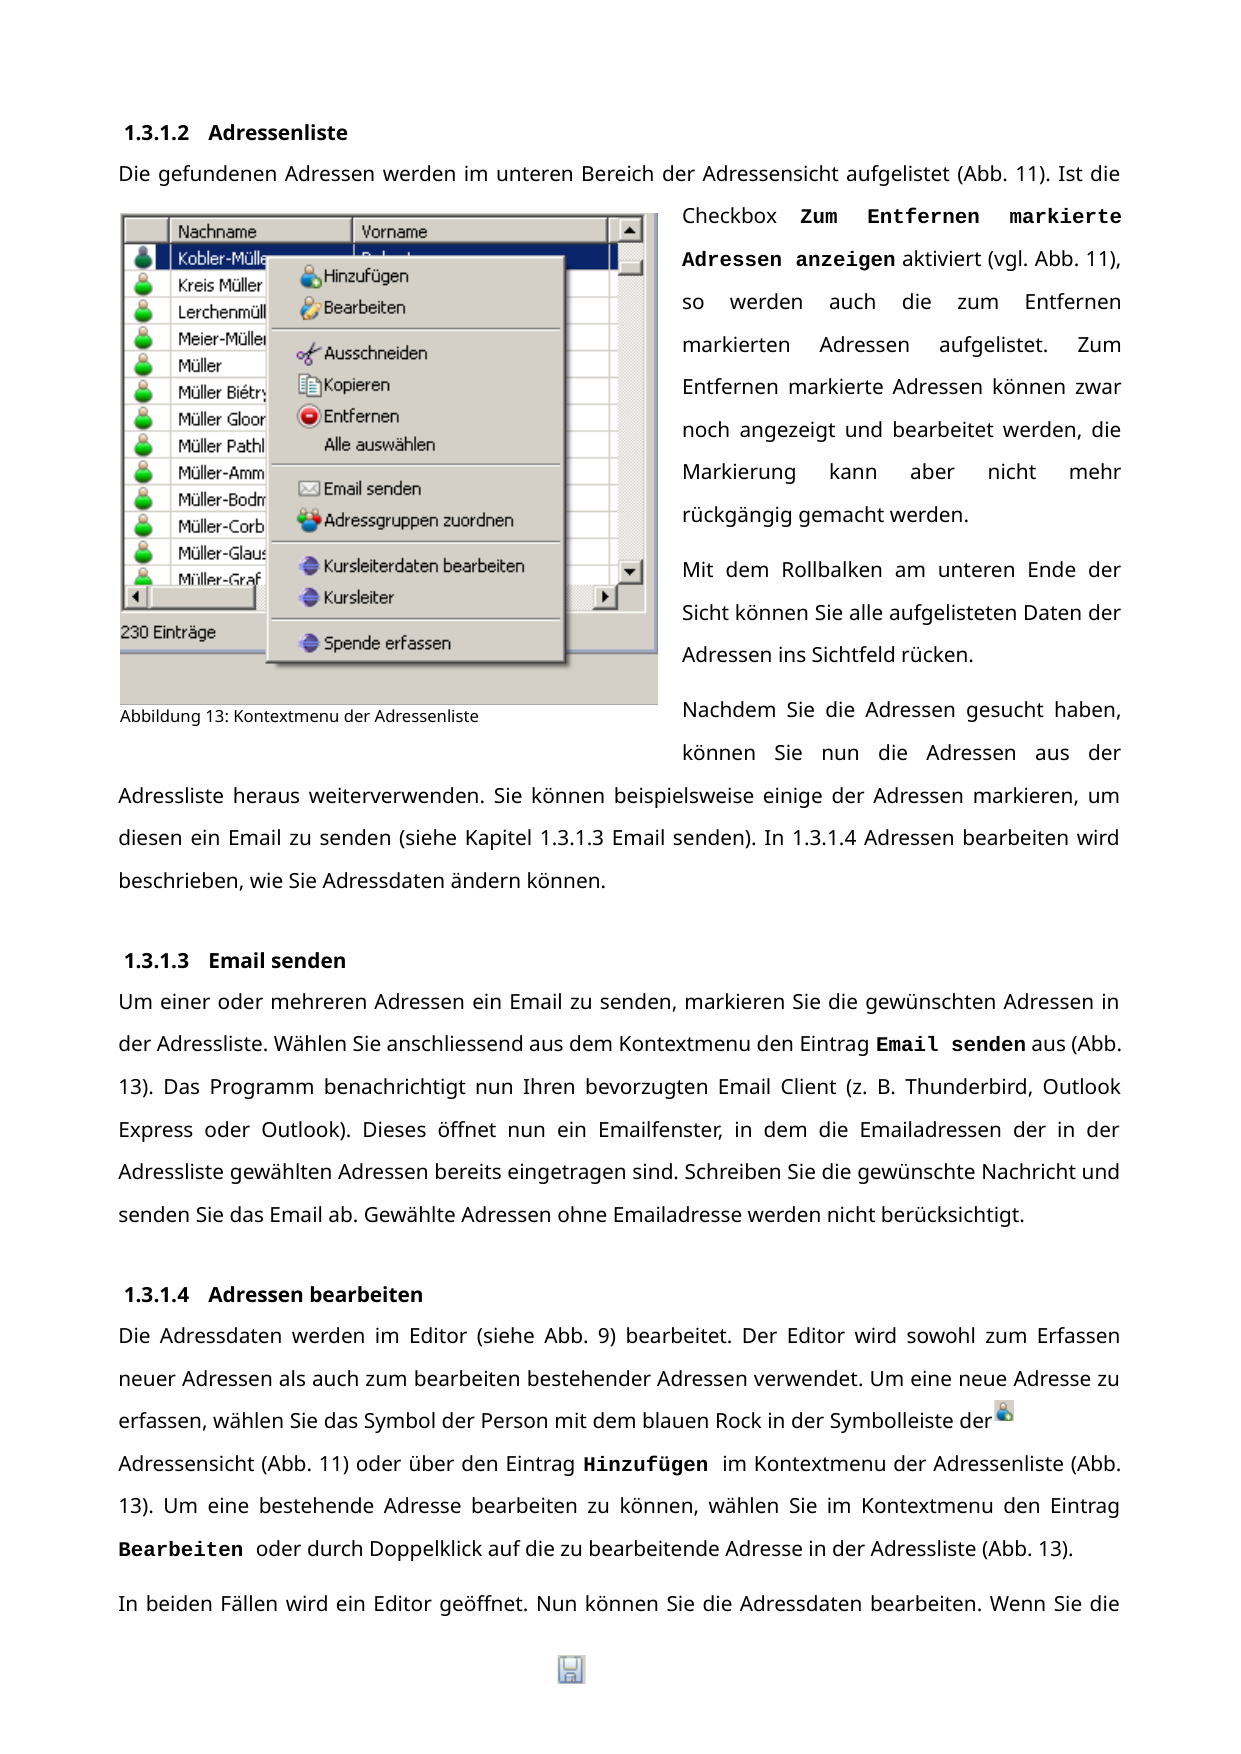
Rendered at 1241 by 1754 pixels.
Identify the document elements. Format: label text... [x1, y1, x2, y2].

text Nachdem Sie die Adressen gesucht haben, können Sie nun die Adressen aus der Adressliste heraus weiterverwenden. Sie können beispielsweise einige der Adressen markieren, um diesen ein Email zu senden (siehe Kapitel 1.3.1.3 Email senden). In 1.3.1.4 Adressen bearbeiten wird beschrieben, wie Sie Adressdaten ändern können. [118, 696, 1122, 894]
text In beiden Fällen wird ein Editor geöffnet. Nun können Sie die Adressdaten bearbeiten. Wenn Sie die [118, 1589, 1122, 1618]
subtitle Email senden [118, 946, 1122, 974]
text [120, 727, 682, 770]
text Abbildung 13: Kontextmenu der Adressenliste [120, 214, 682, 727]
subtitle Adressenliste [118, 118, 1122, 147]
subtitle Adressen bearbeiten [118, 1280, 1122, 1309]
text Um einer oder mehreren Adressen ein Email zu senden, markieren Sie die gewünschten Adressen in der Adressliste. Wählen Sie anschliessend aus dem Kontextmenu den Eintrag Email senden aus (Abb. 13). Das Programm benachrichtigt nun Ihren bevorzugten Email Client (z. B. Thunderbird, Outlook Express oder Outlook). Dieses öffnet nun ein Emailfenster, in dem die Emailadressen der in der Adressliste gewählten Adressen bereits eingetragen sind. Schreiben Sie die gewünschte Nachricht und senden Sie das Email ab. Gewählte Adressen ohne Emailadresse werden nicht berücksichtigt. [118, 987, 1122, 1228]
text Mit dem Rollbalken am unteren Ende der Sicht können Sie alle aufgelisteten Daten der Adressen ins Sichtfeld rücken. [682, 555, 1122, 669]
text Die Adressdaten werden im Editor (siehe Abb. 9) bearbeitet. Der Editor wird sowohl zum Erfassen neuer Adressen als auch zum bearbeiten bestehender Adressen verwendet. Um eine neue Adresse zu erfassen, wählen Sie das Symbol der Person mit dem blauen Rock in der Symbolleiste der Adressensicht (Abb. 11) oder über den Eintrag Hinzufügen im Kontextmenu der Adressenliste (Abb. 13). Um eine bestehende Adresse bearbeiten zu können, wählen Sie im Kontextmenu den Eintrag Bearbeiten oder durch Doppelklick auf die zu bearbeitende Adresse in der Adressliste (Abb. 13). [118, 1321, 1122, 1563]
text Die gefundenen Adressen werden im unteren Bereich der Adressensicht aufgelistet (Abb. 11). Ist die Checkbox Zum Entfernen markierte Adressen anzeigen aktiviert (vgl. Abb. 11), so werden auch die zum Entfernen markierten Adressen aufgelistet. Zum Entfernen markierte Adressen können zwar noch angezeigt und bearbeitet werden, die Markierung kann aber nicht mehr rückgängig gemacht werden. [118, 159, 1122, 528]
